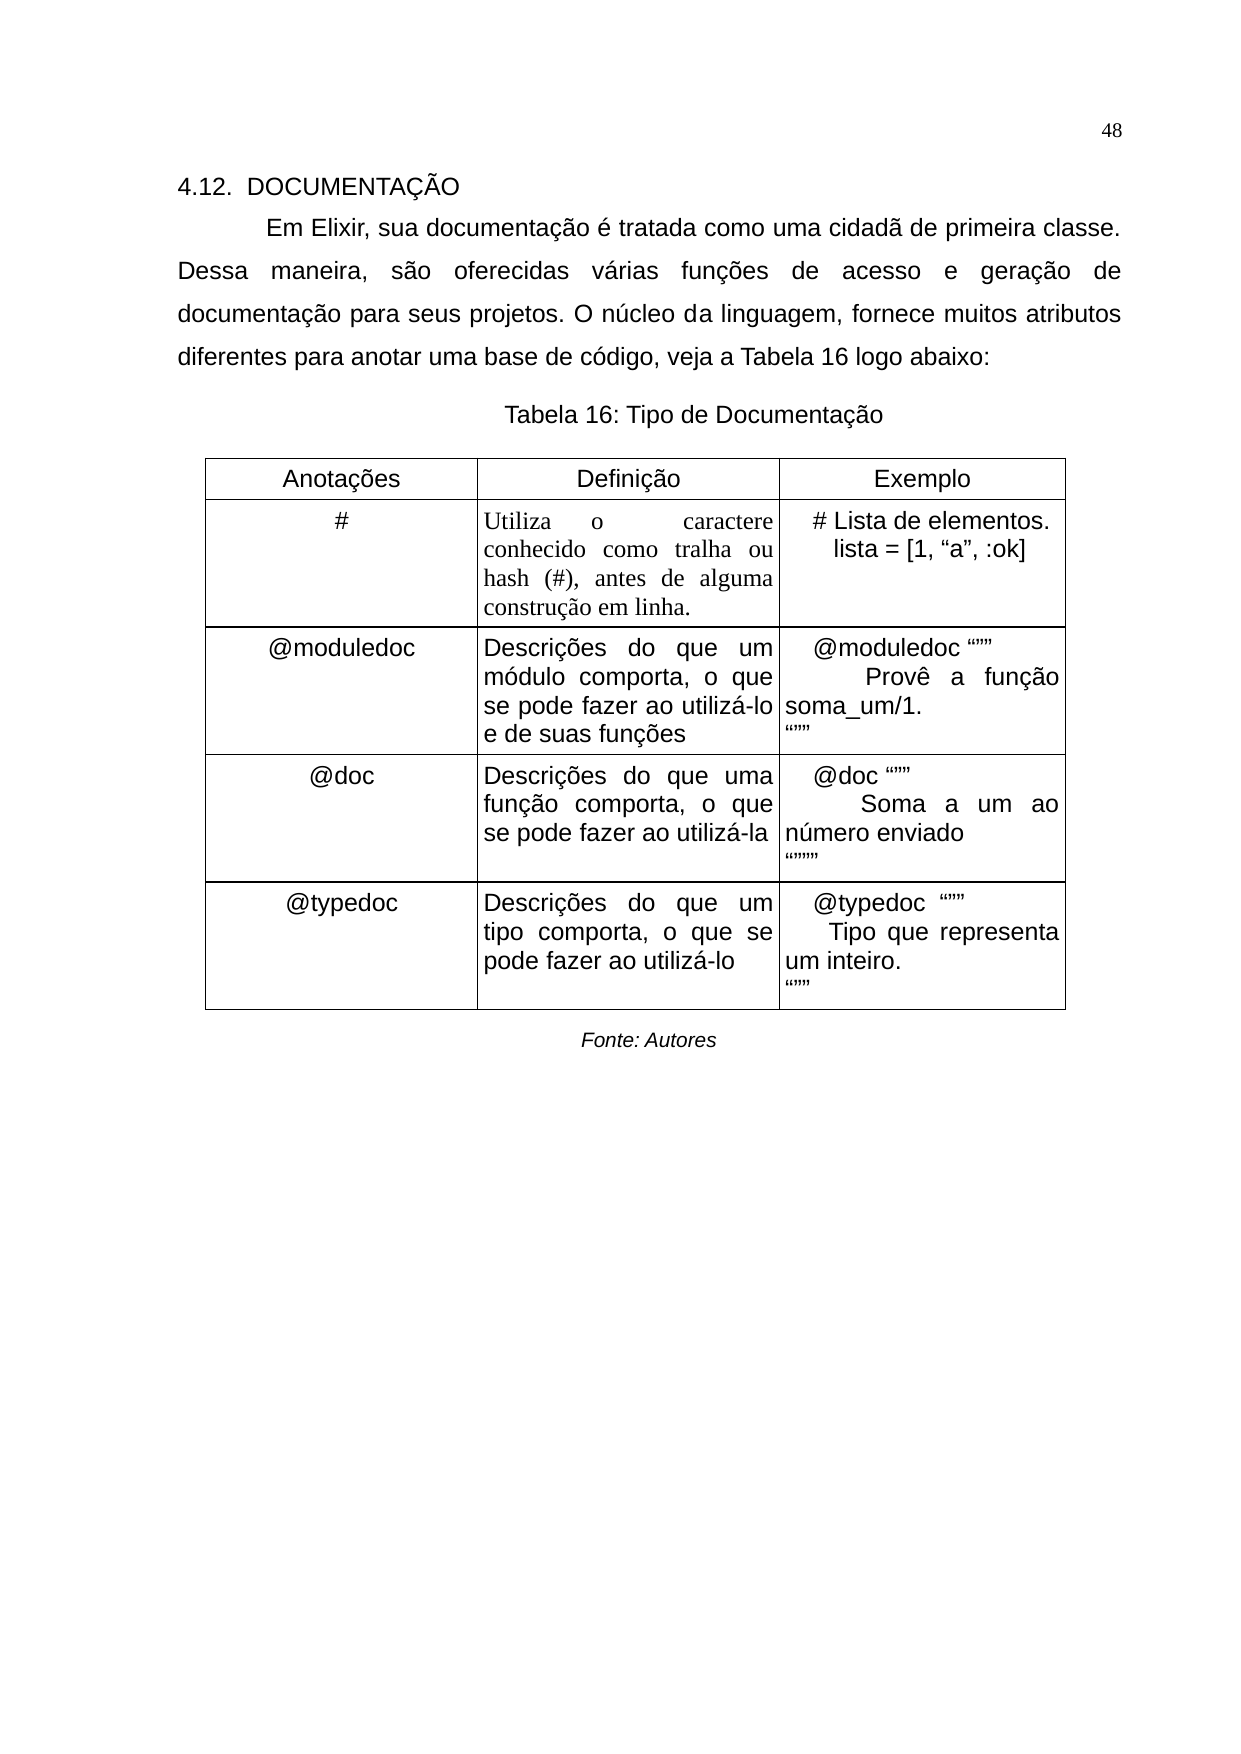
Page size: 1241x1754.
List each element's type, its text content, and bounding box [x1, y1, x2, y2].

table_header Anotações [206, 459, 477, 499]
table_header Exemplo [780, 459, 1065, 499]
table_cell Descrições do que um tipo comporta, o que se pode fazer ao utilizá-lo [478, 883, 779, 1009]
table_header Definição [478, 459, 779, 499]
table_cell Utiliza o caractere conhecido como tralha ou hash (#), antes de alguma construção em linha. [478, 500, 779, 626]
table_cell @doc “”” Soma a um ao número enviado “””” [780, 755, 1065, 881]
subtitle Documentação [177, 172, 1122, 200]
table_cell @typedoc [206, 883, 477, 1009]
table_cell # Lista de elementos. lista = [1, “a”, :ok] [780, 500, 1065, 626]
table_cell @moduledoc “”” Provê a função soma_um/1. “”” [780, 628, 1065, 754]
table_cell @doc [206, 755, 477, 881]
text Tabela 16: Tipo de Documentação [177, 400, 1122, 429]
text Fonte: Autores [177, 1028, 1122, 1052]
table_cell @moduledoc [206, 628, 477, 754]
table_cell @typedoc “”” Tipo que representa um inteiro. “”” [780, 883, 1065, 1009]
text Em Elixir, sua documentação é tratada como uma cidadã de primeira classe. Dessa maneira, são oferecidas várias funções de acesso e geração de documentação para seus projetos. O núcleo da linguagem, fornece muitos atributos diferentes para anotar uma base de código, veja a Tabela 16 logo abaixo: [177, 213, 1122, 371]
table_cell # [206, 500, 477, 626]
table_cell Descrições do que um módulo comporta, o que se pode fazer ao utilizá-lo e de suas funções [478, 628, 779, 754]
table_cell Descrições do que uma função comporta, o que se pode fazer ao utilizá-la [478, 755, 779, 881]
